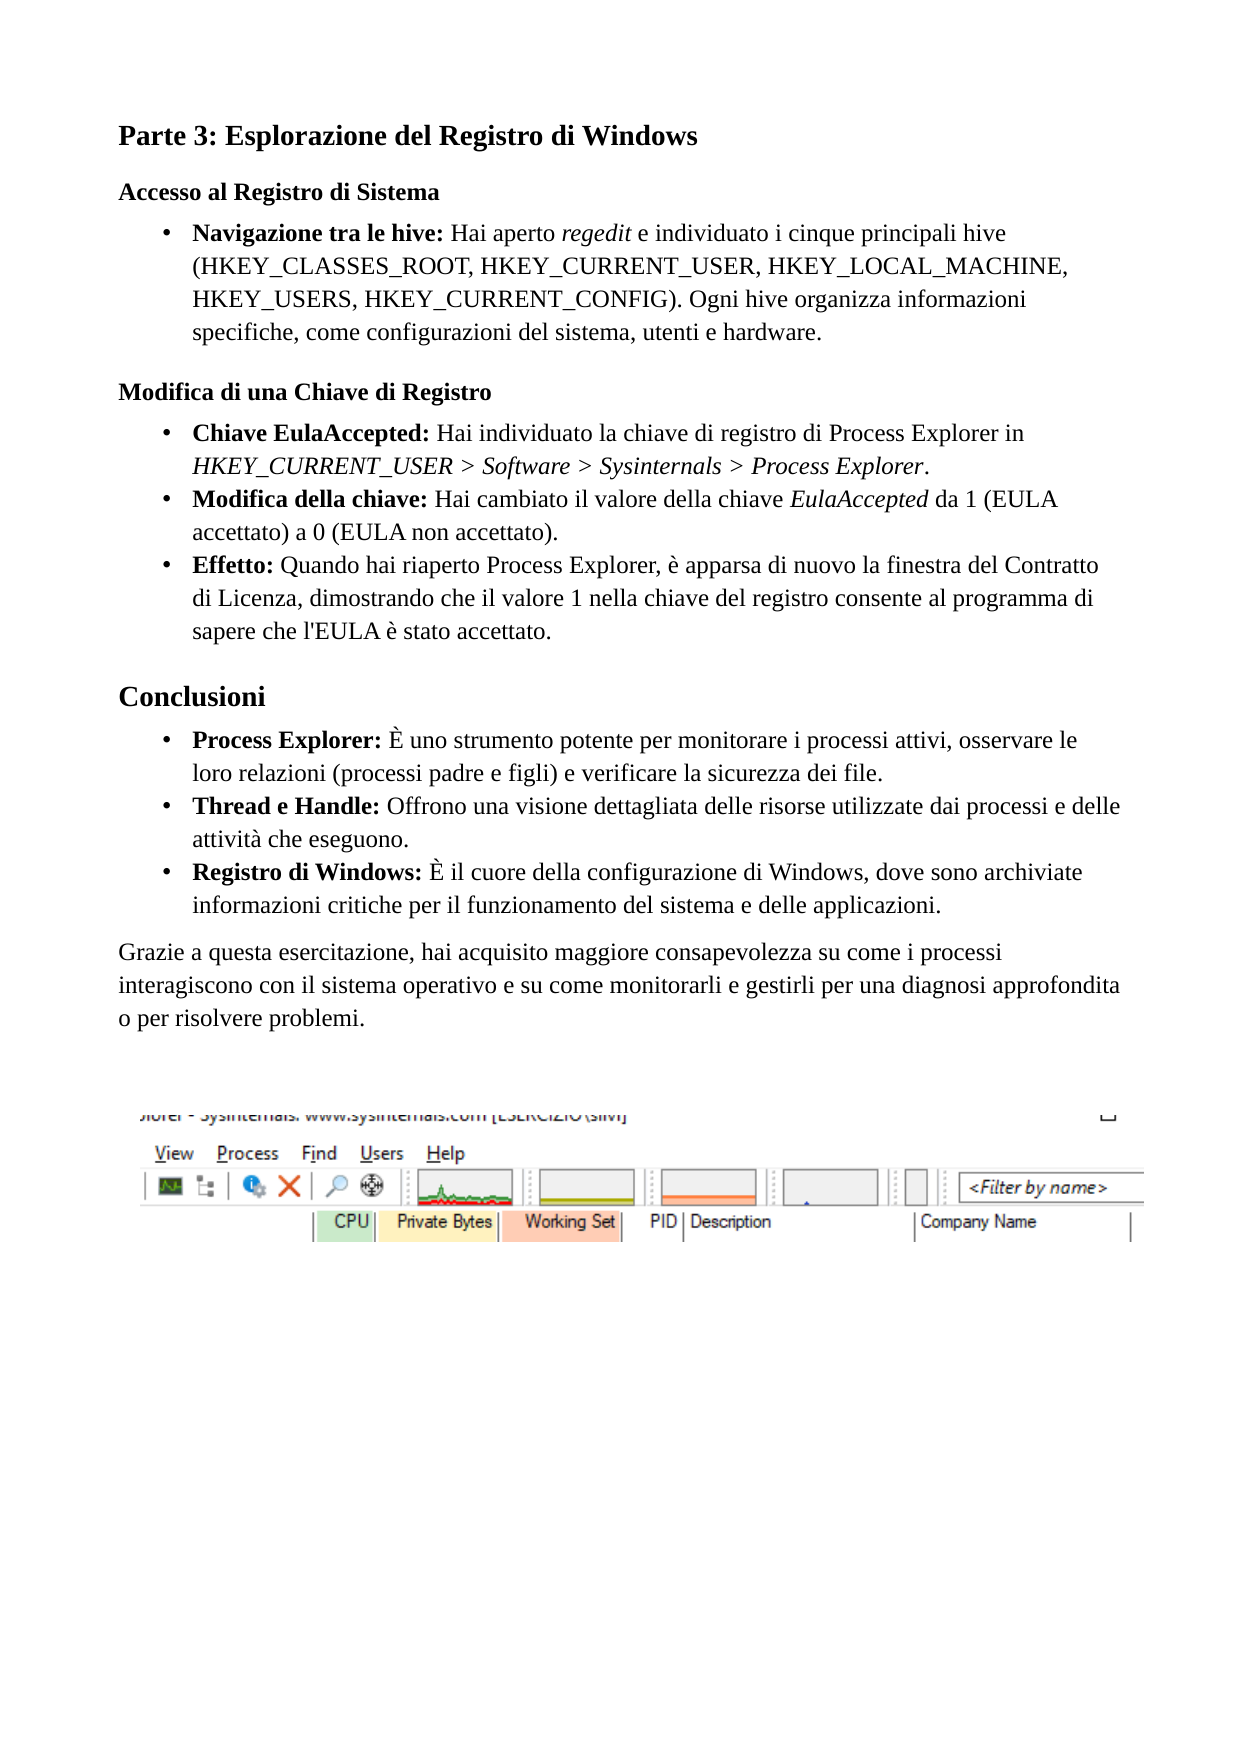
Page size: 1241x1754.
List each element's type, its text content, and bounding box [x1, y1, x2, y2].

list Modifica della chiave: Hai cambiato il valore della chiave EulaAccepted da 1 (EULA accettato) a 0 (EULA non accettato). [162, 484, 1122, 546]
list Chiave EulaAccepted: Hai individuato la chiave di registro di Process Explorer in HKEY_CURRENT_USER > Software > Sysinternals > Process Explorer. [162, 418, 1122, 480]
list Thread e Handle: Offrono una visione dettagliata delle risorse utilizzate dai processi e delle attività che eseguono. [162, 791, 1122, 852]
text Grazie a questa esercitazione, hai acquisito maggiore consapevolezza su come i processi interagiscono con il sistema operativo e su come monitorarli e gestirli per una diagnosi approfondita o per risolvere problemi. [118, 937, 1122, 1032]
subtitle Conclusioni [118, 679, 1122, 712]
picture [140, 1115, 1144, 1242]
subtitle Accesso al Registro di Sistema [118, 177, 1122, 205]
list Process Explorer: È uno strumento potente per monitorare i processi attivi, osservare le loro relazioni (processi padre e figli) e verificare la sicurezza dei file. [162, 725, 1122, 786]
list Navigazione tra le hive: Hai aperto regedit e individuato i cinque principali hive (HKEY_CLASSES_ROOT, HKEY_CURRENT_USER, HKEY_LOCAL_MACHINE, HKEY_USERS, HKEY_CURRENT_CONFIG). Ogni hive organizza informazioni specifiche, come configurazioni del sistema, utenti e hardware. [162, 218, 1122, 346]
subtitle Modifica di una Chiave di Registro [118, 377, 1122, 406]
list Registro di Windows: È il cuore della configurazione di Windows, dove sono archiviate informazioni critiche per il funzionamento del sistema e delle applicazioni. [162, 857, 1122, 918]
list Effetto: Quando hai riaperto Process Explorer, è apparsa di nuovo la finestra del Contratto di Licenza, dimostrando che il valore 1 nella chiave del registro consente al programma di sapere che l'EULA è stato accettato. [162, 550, 1122, 645]
subtitle Parte 3: Esplorazione del Registro di Windows [118, 118, 1122, 152]
